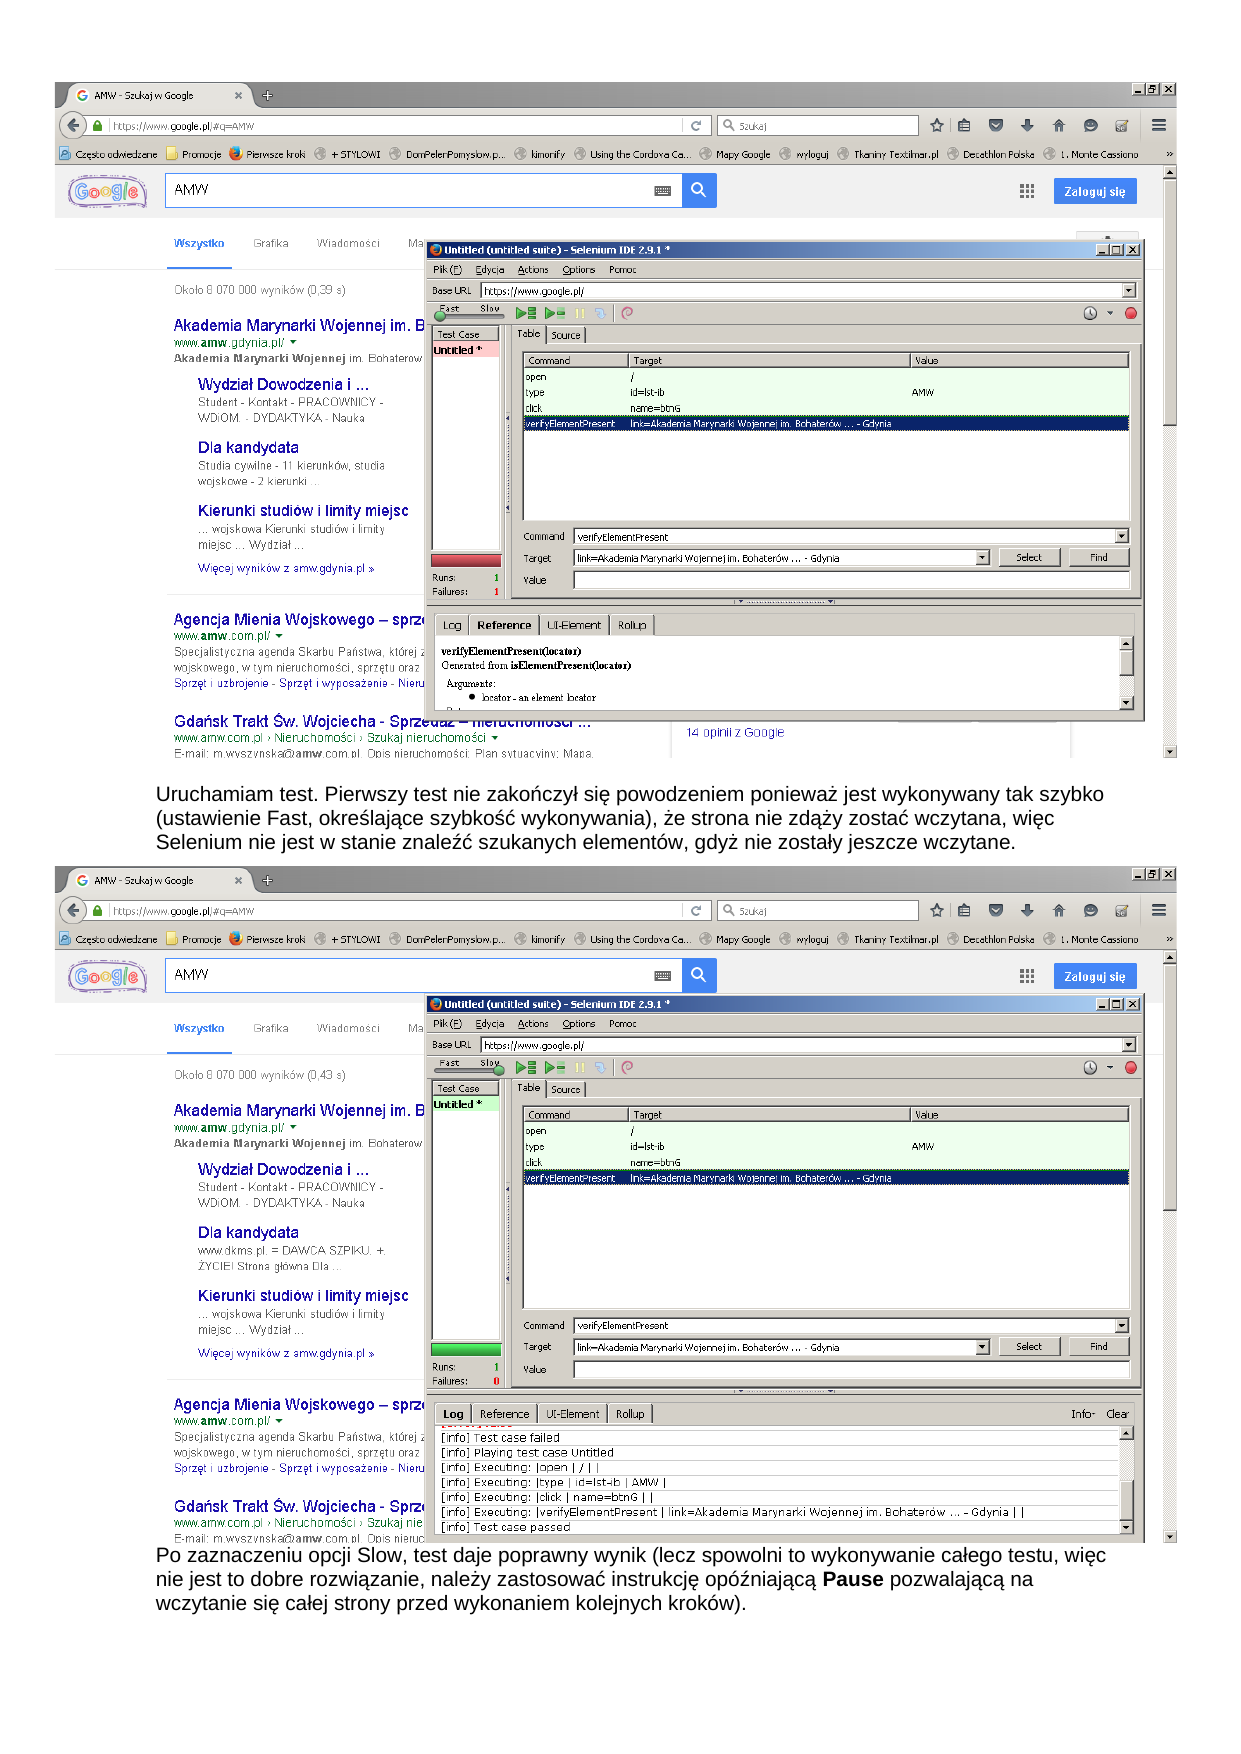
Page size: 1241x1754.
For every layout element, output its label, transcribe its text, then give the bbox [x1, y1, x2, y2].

text Uruchamiam test. Pierwszy test nie zakończył się powodzeniem ponieważ jest wykonywany tak szybko (ustawienie Fast, określające szybkość wykonywania), że strona nie zdąży zostać wczytana, więc Selenium nie jest w stanie znaleźć szukanych elementów, gdyż nie zostały jeszcze wczytane. [156, 782, 1122, 866]
text Po zaznaczeniu opcji Slow, test daje poprawny wynik (lecz spowolni to wykonywanie całego testu, więc nie jest to dobre rozwiązanie, należy zastosować instrukcję opóźniającą Pause pozwalającą na wczytanie się całej strony przed wykonaniem kolejnych kroków). [156, 1543, 1122, 1614]
